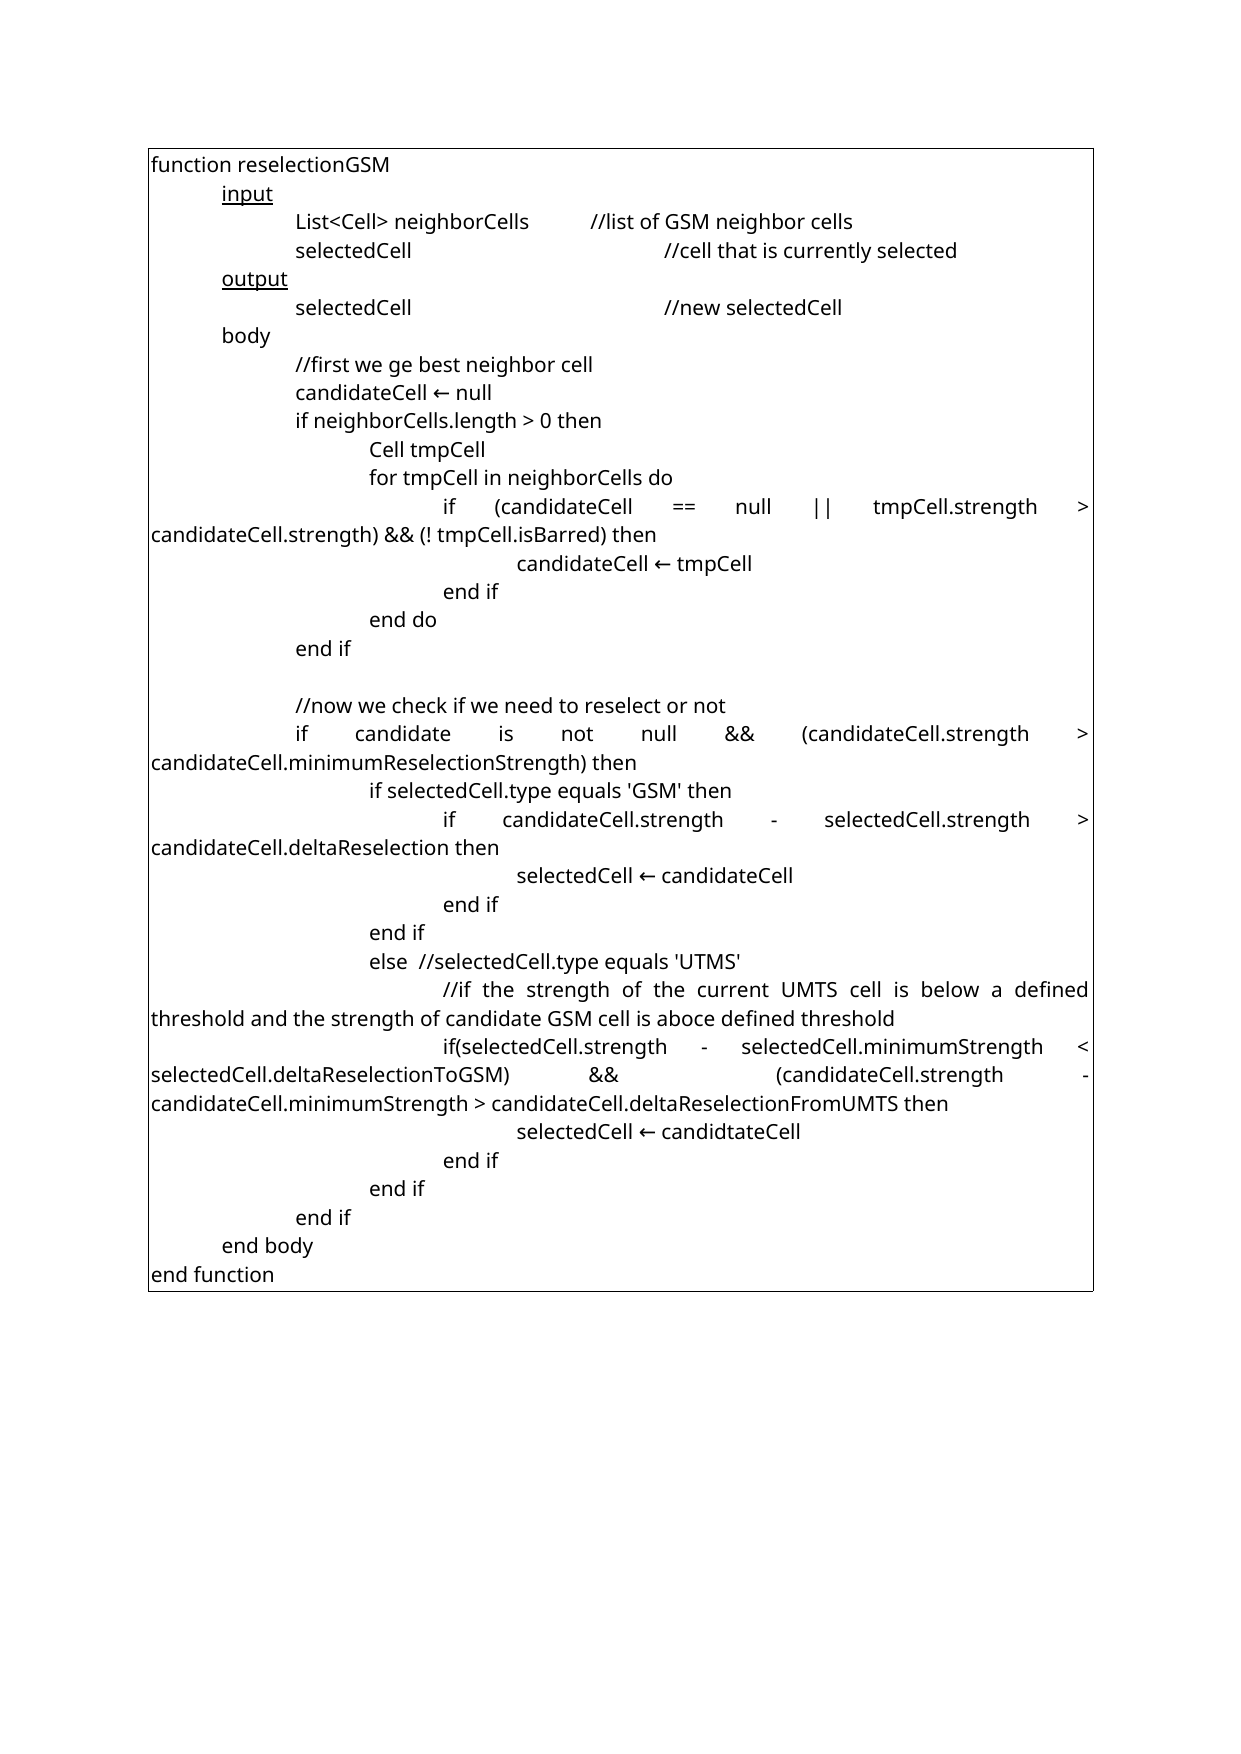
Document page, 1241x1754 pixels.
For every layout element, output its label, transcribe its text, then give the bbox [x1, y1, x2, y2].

text if neighborCells.length > 0 then [149, 403, 1093, 432]
text //now we check if we need to reselect or not [149, 688, 1093, 716]
text //if the strength of the current UMTS cell is below a defined threshold and the strength of candidate GSM cell is aboce defined threshold [149, 972, 1093, 1029]
text if candidateCell.strength - selectedCell.strength > candidateCell.deltaReselection then [149, 802, 1093, 858]
text end if [149, 631, 1093, 662]
text Cell tmpCell [149, 432, 1093, 460]
text selectedCell ← candidateCell [149, 858, 1093, 887]
text List<Cell> neighborCells //list of GSM neighbor cells [149, 204, 1093, 233]
text end if [149, 1200, 1093, 1228]
text end function [149, 1257, 1093, 1291]
text end do [149, 603, 1093, 631]
text candidateCell ← tmpCell [149, 546, 1093, 574]
text for tmpCell in neighborCells do [149, 460, 1093, 489]
text input [149, 176, 1093, 204]
text function reselectionGSM [149, 149, 1093, 176]
text selectedCell //new selectedCell [149, 290, 1093, 318]
text end if [149, 915, 1093, 944]
text end if [149, 574, 1093, 603]
text end if [149, 887, 1093, 915]
text //first we ge best neighbor cell [149, 347, 1093, 375]
text if (candidateCell == null || tmpCell.strength > candidateCell.strength) && (! tmpCell.isBarred) then [149, 489, 1093, 546]
text body [149, 318, 1093, 347]
text if candidate is not null && (candidateCell.strength > candidateCell.minimumReselectionStrength) then [149, 716, 1093, 773]
text if(selectedCell.strength - selectedCell.minimumStrength < selectedCell.deltaReselectionToGSM) && (candidateCell.strength - candidateCell.minimumStrength > candidateCell.deltaReselectionFromUMTS then [149, 1029, 1093, 1114]
text end body [149, 1228, 1093, 1257]
text selectedCell ← candidtateCell [149, 1114, 1093, 1143]
text end if [149, 1171, 1093, 1200]
text output [149, 261, 1093, 290]
text end if [149, 1143, 1093, 1171]
text selectedCell //cell that is currently selected [149, 233, 1093, 261]
text candidateCell ← null [149, 375, 1093, 403]
text if selectedCell.type equals 'GSM' then [149, 773, 1093, 802]
text else //selectedCell.type equals 'UTMS' [149, 944, 1093, 972]
